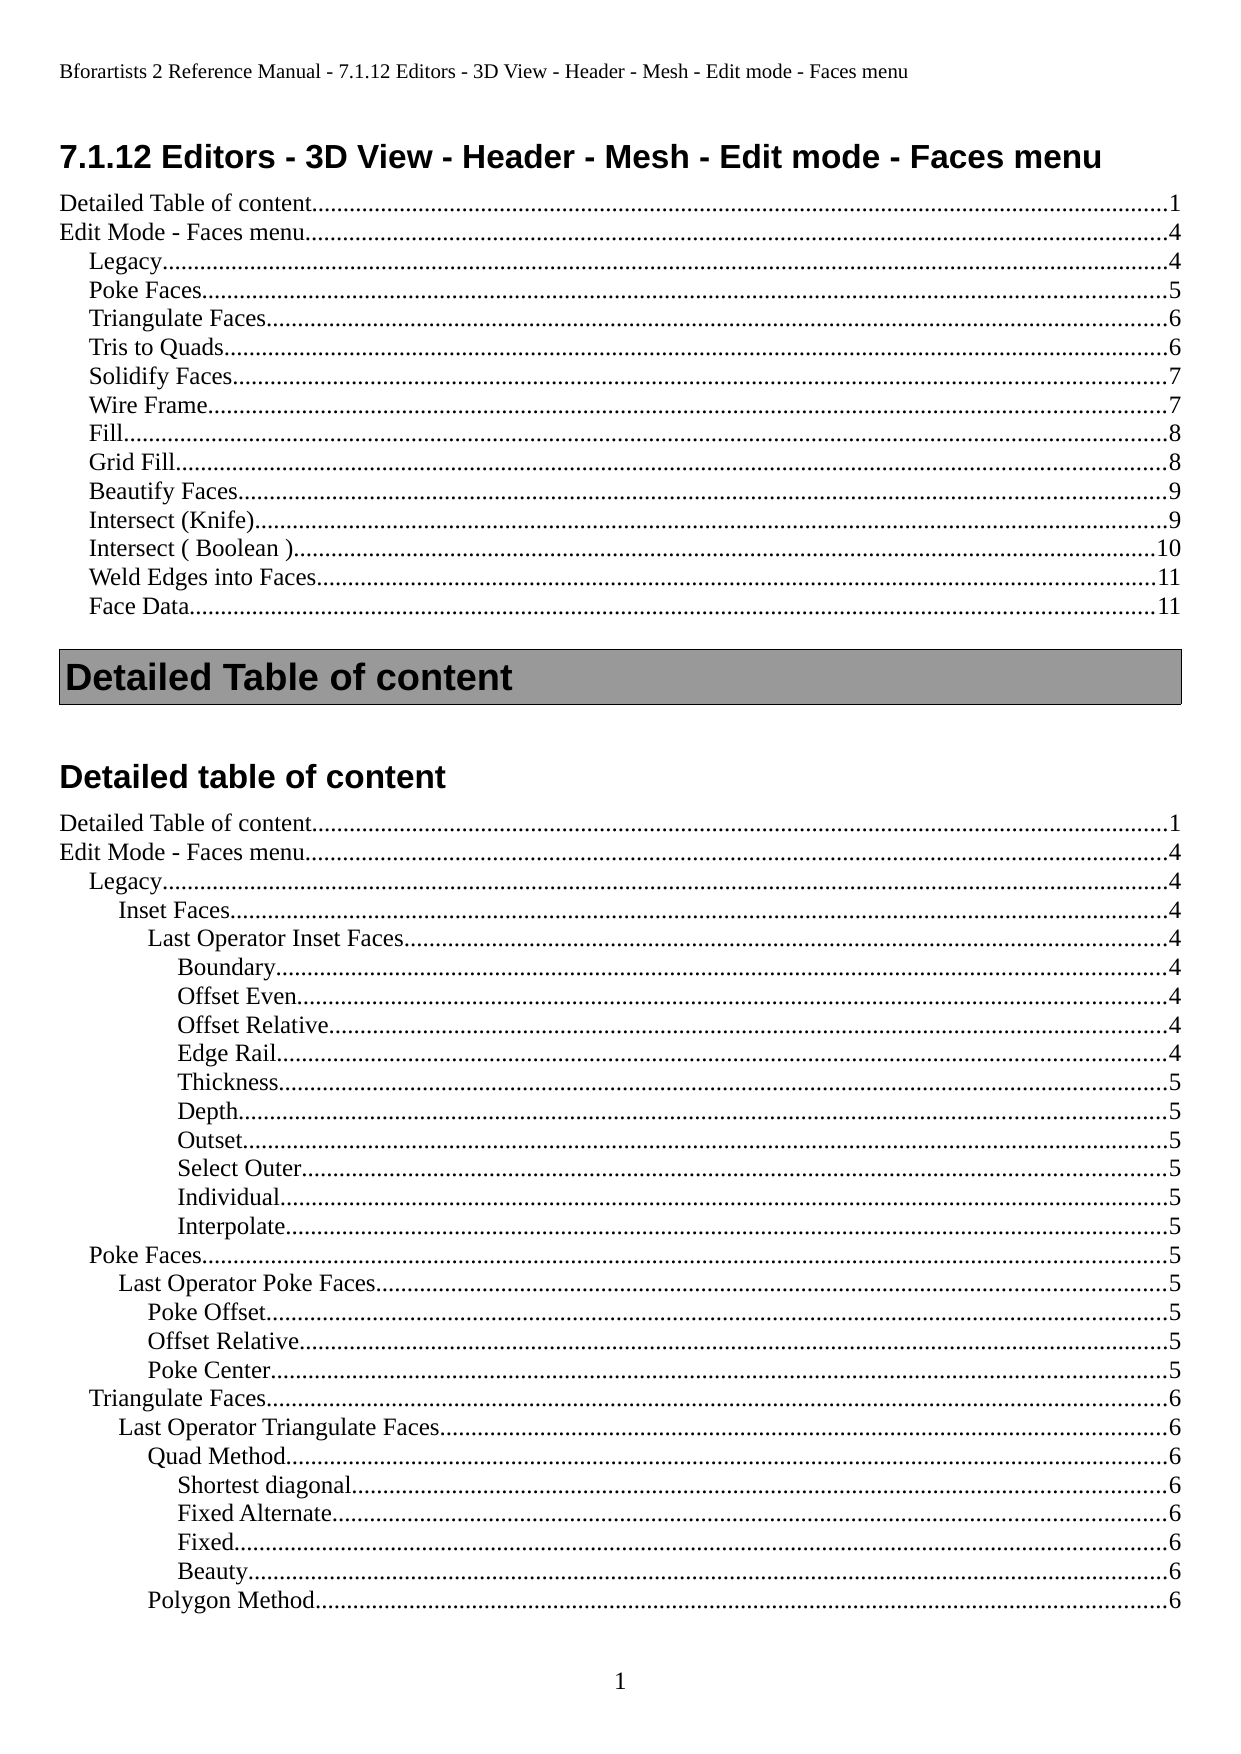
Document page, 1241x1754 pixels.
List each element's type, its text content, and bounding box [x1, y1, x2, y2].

subtitle 7.1.12 Editors - 3D View - Header - Mesh - Edit mode - Faces menu [59, 138, 1181, 176]
text Select Outer 5 [177, 1153, 1181, 1182]
text Intersect ( Boolean ) 10 [88, 533, 1181, 562]
text Last Operator Triangulate Faces 6 [118, 1412, 1181, 1441]
text Wire Frame 7 [88, 390, 1181, 418]
text Fixed Alternate 6 [177, 1498, 1181, 1527]
text Solidify Faces 7 [88, 361, 1181, 390]
text Individual 5 [177, 1182, 1181, 1211]
text Fixed 6 [177, 1527, 1181, 1556]
text Depth 5 [177, 1096, 1181, 1125]
text Outset 5 [177, 1125, 1181, 1153]
text Polygon Method 6 [147, 1585, 1181, 1613]
text Detailed Table of content 1 [59, 808, 1181, 837]
text Beauty 6 [177, 1556, 1181, 1585]
text Fill 8 [88, 418, 1181, 447]
text Tris to Quads 6 [88, 332, 1181, 361]
text Legacy 4 [88, 246, 1181, 275]
text Offset Relative 5 [147, 1326, 1181, 1355]
text Grid Fill 8 [88, 447, 1181, 476]
text Intersect (Knife) 9 [88, 505, 1181, 533]
text Boundary 4 [177, 952, 1181, 981]
text Beautify Faces 9 [88, 476, 1181, 505]
table_header Detailed Table of content [60, 650, 1181, 704]
text Thickness 5 [177, 1067, 1181, 1096]
text Quad Method 6 [147, 1441, 1181, 1470]
text Edge Rail 4 [177, 1038, 1181, 1067]
text Last Operator Poke Faces 5 [118, 1268, 1181, 1297]
text Inset Faces 4 [118, 895, 1181, 923]
text Edit Mode - Faces menu 4 [59, 217, 1181, 246]
text Offset Even 4 [177, 981, 1181, 1010]
text Triangulate Faces 6 [88, 303, 1181, 332]
text Offset Relative 4 [177, 1010, 1181, 1038]
text Edit Mode - Faces menu 4 [59, 837, 1181, 866]
text Poke Faces 5 [88, 275, 1181, 303]
text Interpolate 5 [177, 1211, 1181, 1240]
text Poke Offset 5 [147, 1297, 1181, 1326]
text Triangulate Faces 6 [88, 1383, 1181, 1412]
text Poke Faces 5 [88, 1240, 1181, 1268]
text Poke Center 5 [147, 1355, 1181, 1383]
text Last Operator Inset Faces 4 [147, 923, 1181, 952]
text Weld Edges into Faces 11 [88, 562, 1181, 591]
text Shortest diagonal 6 [177, 1470, 1181, 1498]
text Detailed Table of content 1 [59, 188, 1181, 217]
text Legacy 4 [88, 866, 1181, 895]
subtitle Detailed table of content [59, 758, 1181, 796]
text Face Data 11 [88, 591, 1181, 620]
